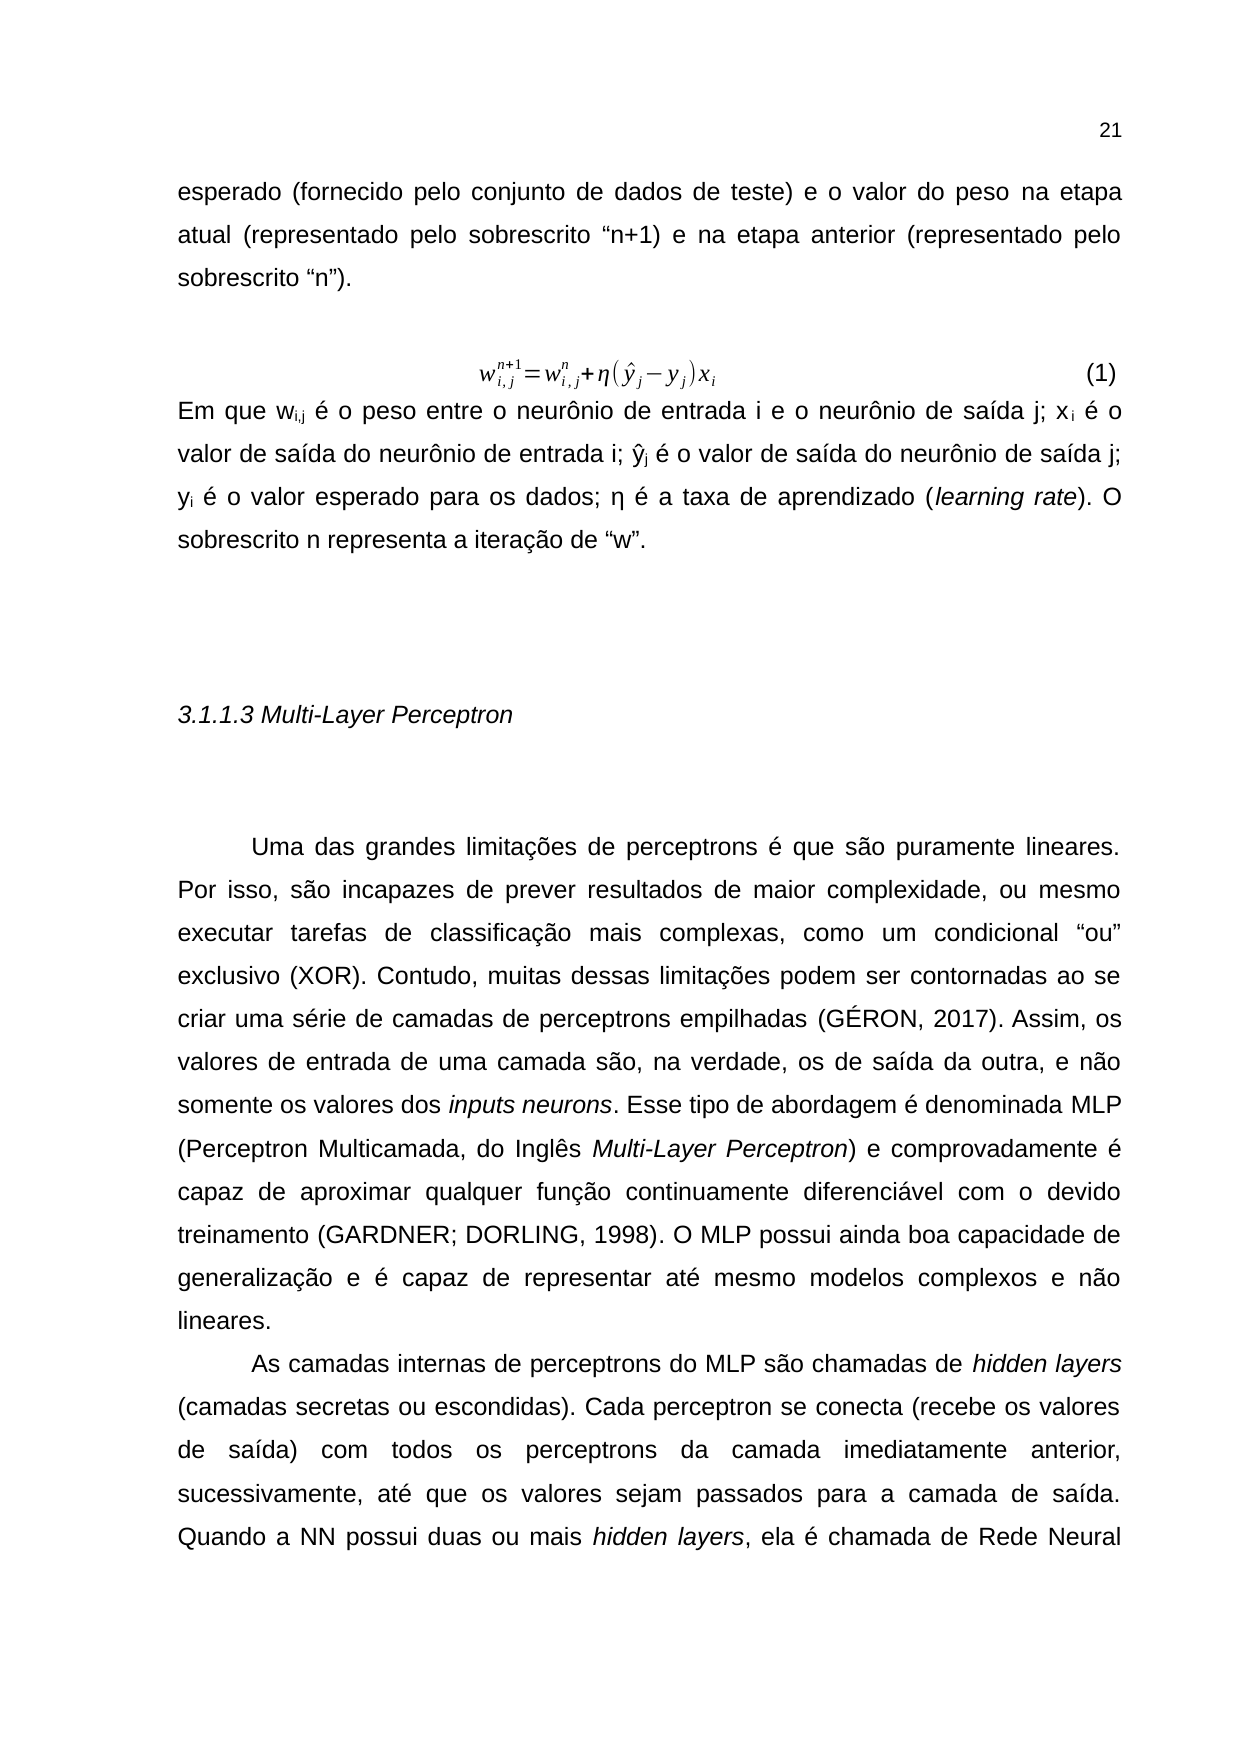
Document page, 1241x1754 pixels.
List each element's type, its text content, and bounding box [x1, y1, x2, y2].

text Em que wi,j é o peso entre o neurônio de entrada i e o neurônio de saída j; xi é o valor de saída do neurônio de entrada i; ŷj é o valor de saída do neurônio de saída j; yi é o valor esperado para os dados; η é a taxa de aprendizado (learning rate). O sobrescrito n representa a iteração de “w”. [177, 396, 1122, 554]
table_header [177, 350, 1017, 396]
text As camadas internas de perceptrons do MLP são chamadas de hidden layers (camadas secretas ou escondidas). Cada perceptron se conecta (recebe os valores de saída) com todos os perceptrons da camada imediatamente anterior, sucessivamente, até que os valores sejam passados para a camada de saída. Quando a NN possui duas ou mais hidden layers, ela é chamada de Rede Neural Profunda (DNN, do inglês Deep Neural Network). Um esquema de um MLP é mostrado na Figura 4. [177, 1349, 1122, 1551]
text Uma das grandes limitações de perceptrons é que são puramente lineares. Por isso, são incapazes de prever resultados de maior complexidade, ou mesmo executar tarefas de classificação mais complexas, como um condicional “ou” exclusivo (XOR). Contudo, muitas dessas limitações podem ser contornadas ao se criar uma série de camadas de perceptrons empilhadas (GÉRON, 2017). Assim, os valores de entrada de uma camada são, na verdade, os de saída da outra, e não somente os valores dos inputs neurons. Esse tipo de abordagem é denominada MLP (Perceptron Multicamada, do Inglês Multi-Layer Perceptron) e comprovadamente é capaz de aproximar qualquer função continuamente diferenciável com o devido treinamento (GARDNER; DORLING, 1998). O MLP possui ainda boa capacidade de generalização e é capaz de representar até mesmo modelos complexos e não lineares. [177, 832, 1122, 1335]
subtitle Multi-Layer Perceptron [177, 700, 1122, 729]
text esperado (fornecido pelo conjunto de dados de teste) e o valor do peso na etapa atual (representado pelo sobrescrito “n+1) e na etapa anterior (representado pelo sobrescrito “n”). [177, 177, 1122, 292]
table_header (1) [1017, 350, 1122, 396]
